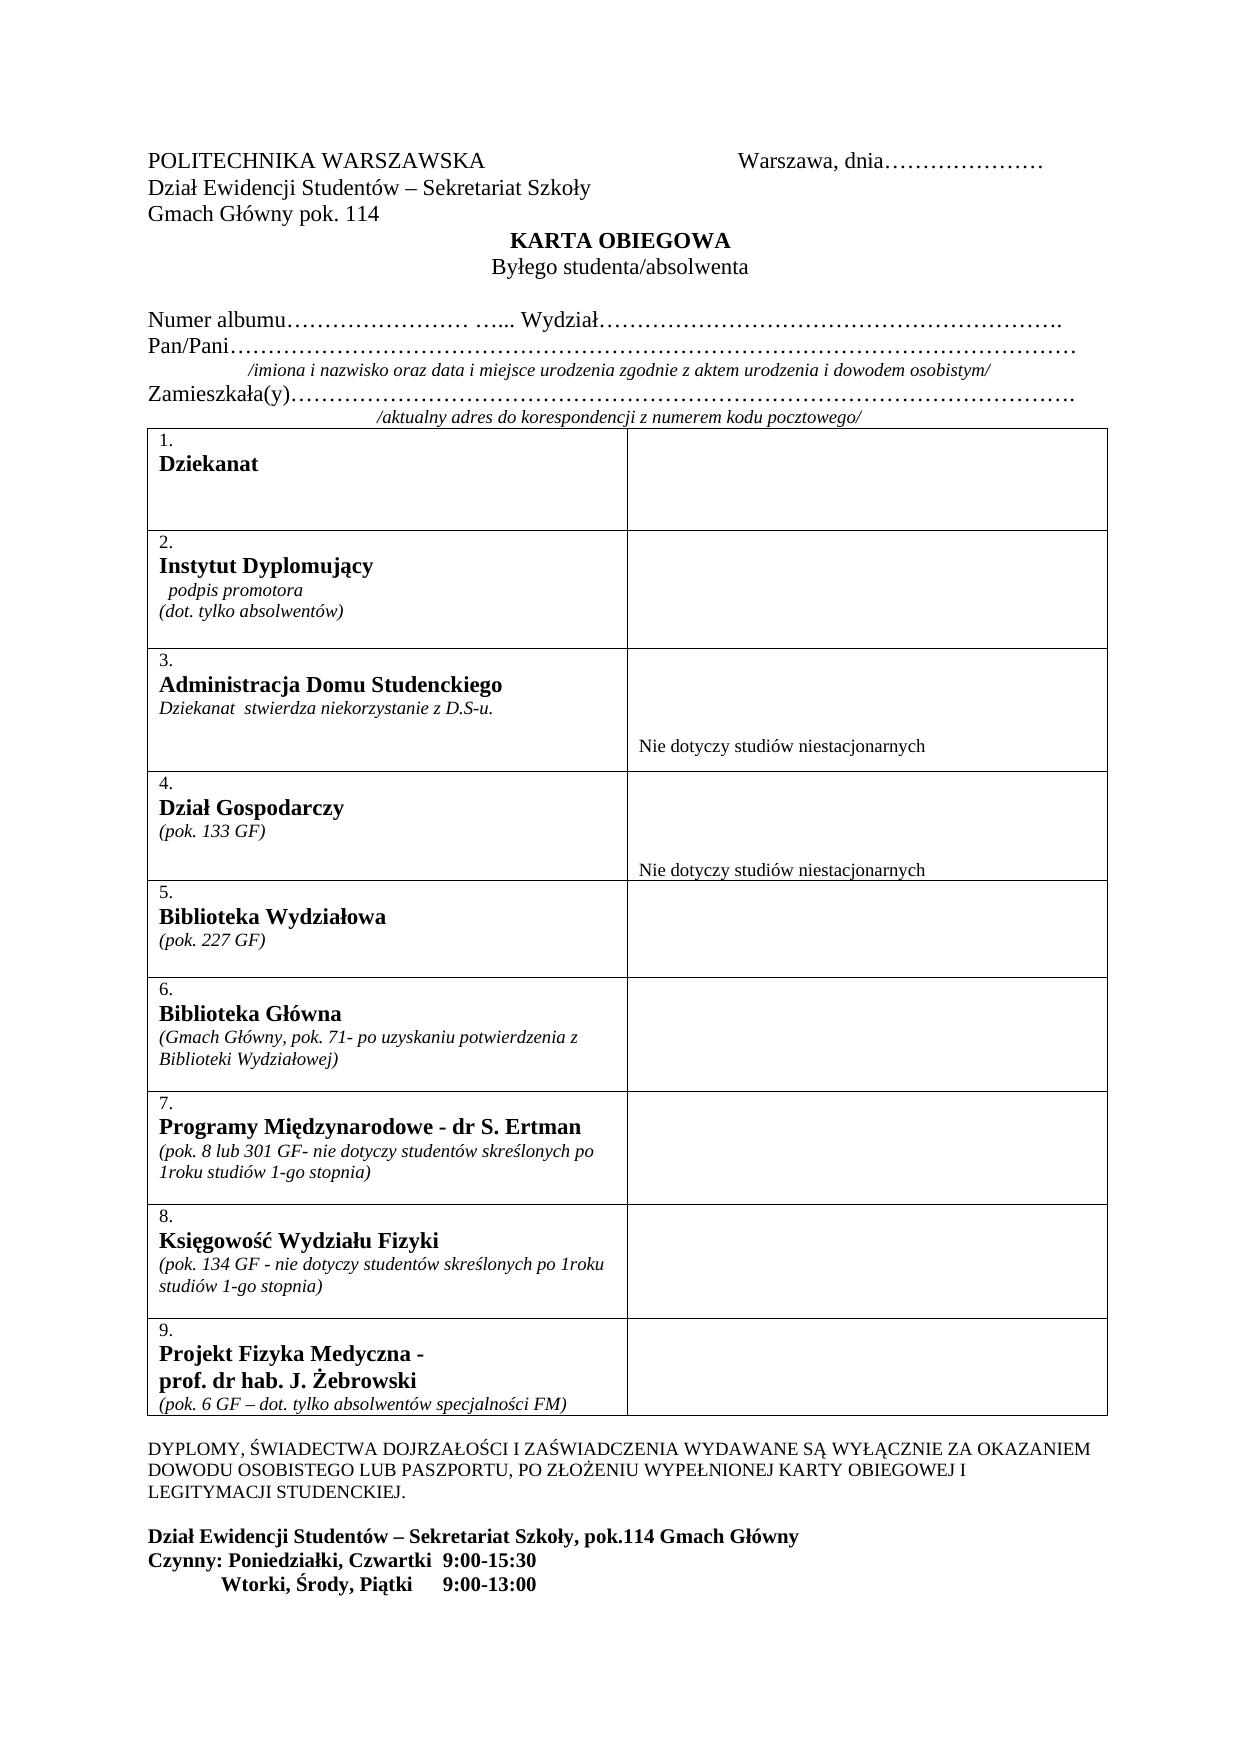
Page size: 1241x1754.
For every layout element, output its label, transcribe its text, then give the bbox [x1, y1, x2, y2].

table_cell 6. Biblioteka Główna (Gmach Główny, pok. 71- po uzyskaniu potwierdzenia z Biblioteki Wydziałowej) [148, 978, 627, 1091]
text Zamieszkała(y)…………………………………………………………………………………………. [148, 380, 1093, 406]
text Pan/Pani………………………………………………………………………………………………… [148, 332, 1093, 358]
text /imiona i nazwisko oraz data i miejsce urodzenia zgodnie z aktem urodzenia i dowodem osobistym/ [148, 358, 1093, 380]
table_cell Nie dotyczy studiów niestacjonarnych [628, 772, 1107, 880]
table_cell [628, 1205, 1107, 1318]
table_cell 3. Administracja Domu Studenckiego Dziekanat stwierdza niekorzystanie z D.S-u. [148, 649, 627, 771]
text POLITECHNIKA WARSZAWSKA Warszawa, dnia………………… [148, 148, 1093, 174]
table_cell [628, 531, 1107, 648]
text Gmach Główny pok. 114 [148, 200, 1093, 227]
table_cell [628, 881, 1107, 977]
table_cell 7. Programy Międzynarodowe - dr S. Ertman (pok. 8 lub 301 GF- nie dotyczy studentów skreślonych po 1roku studiów 1-go stopnia) [148, 1092, 627, 1204]
table_cell 9. Projekt Fizyka Medyczna - prof. dr hab. J. Żebrowski (pok. 6 GF – dot. tylko absolwentów specjalności FM) [148, 1319, 627, 1415]
text Numer albumu…………………… …... Wydział……………………………………………………. [148, 306, 1093, 332]
table_cell 2. Instytut Dyplomujący podpis promotora (dot. tylko absolwentów) [148, 531, 627, 648]
text Dział Ewidencji Studentów – Sekretariat Szkoły, pok.114 Gmach Główny [148, 1524, 1093, 1548]
text Byłego studenta/absolwenta [148, 253, 1093, 279]
table_cell Nie dotyczy studiów niestacjonarnych [628, 649, 1107, 771]
text /aktualny adres do korespondencji z numerem kodu pocztowego/ [148, 406, 1093, 428]
table_header 1. Dziekanat [148, 429, 627, 529]
table_cell [628, 978, 1107, 1091]
table_header [628, 429, 1107, 529]
table_cell 5. Biblioteka Wydziałowa (pok. 227 GF) [148, 881, 627, 977]
table_cell 4. Dział Gospodarczy (pok. 133 GF) [148, 772, 627, 880]
table_cell [628, 1092, 1107, 1204]
table_cell [628, 1319, 1107, 1415]
text Dział Ewidencji Studentów – Sekretariat Szkoły [148, 174, 1093, 200]
text KARTA OBIEGOWA [148, 227, 1093, 253]
text Wtorki, Środy, Piątki 9:00-13:00 [148, 1572, 1093, 1596]
text Czynny: Poniedziałki, Czwartki 9:00-15:30 [148, 1548, 1093, 1572]
text DYPLOMY, ŚWIADECTWA DOJRZAŁOŚCI I ZAŚWIADCZENIA WYDAWANE SĄ WYŁĄCZNIE ZA OKAZANIEM DOWODU OSOBISTEGO LUB PASZPORTU, PO ZŁOŻENIU WYPEŁNIONEJ KARTY OBIEGOWEJ I LEGITYMACJI STUDENCKIEJ. [148, 1437, 1093, 1502]
table_cell 8. Księgowość Wydziału Fizyki (pok. 134 GF - nie dotyczy studentów skreślonych po 1roku studiów 1-go stopnia) [148, 1205, 627, 1318]
